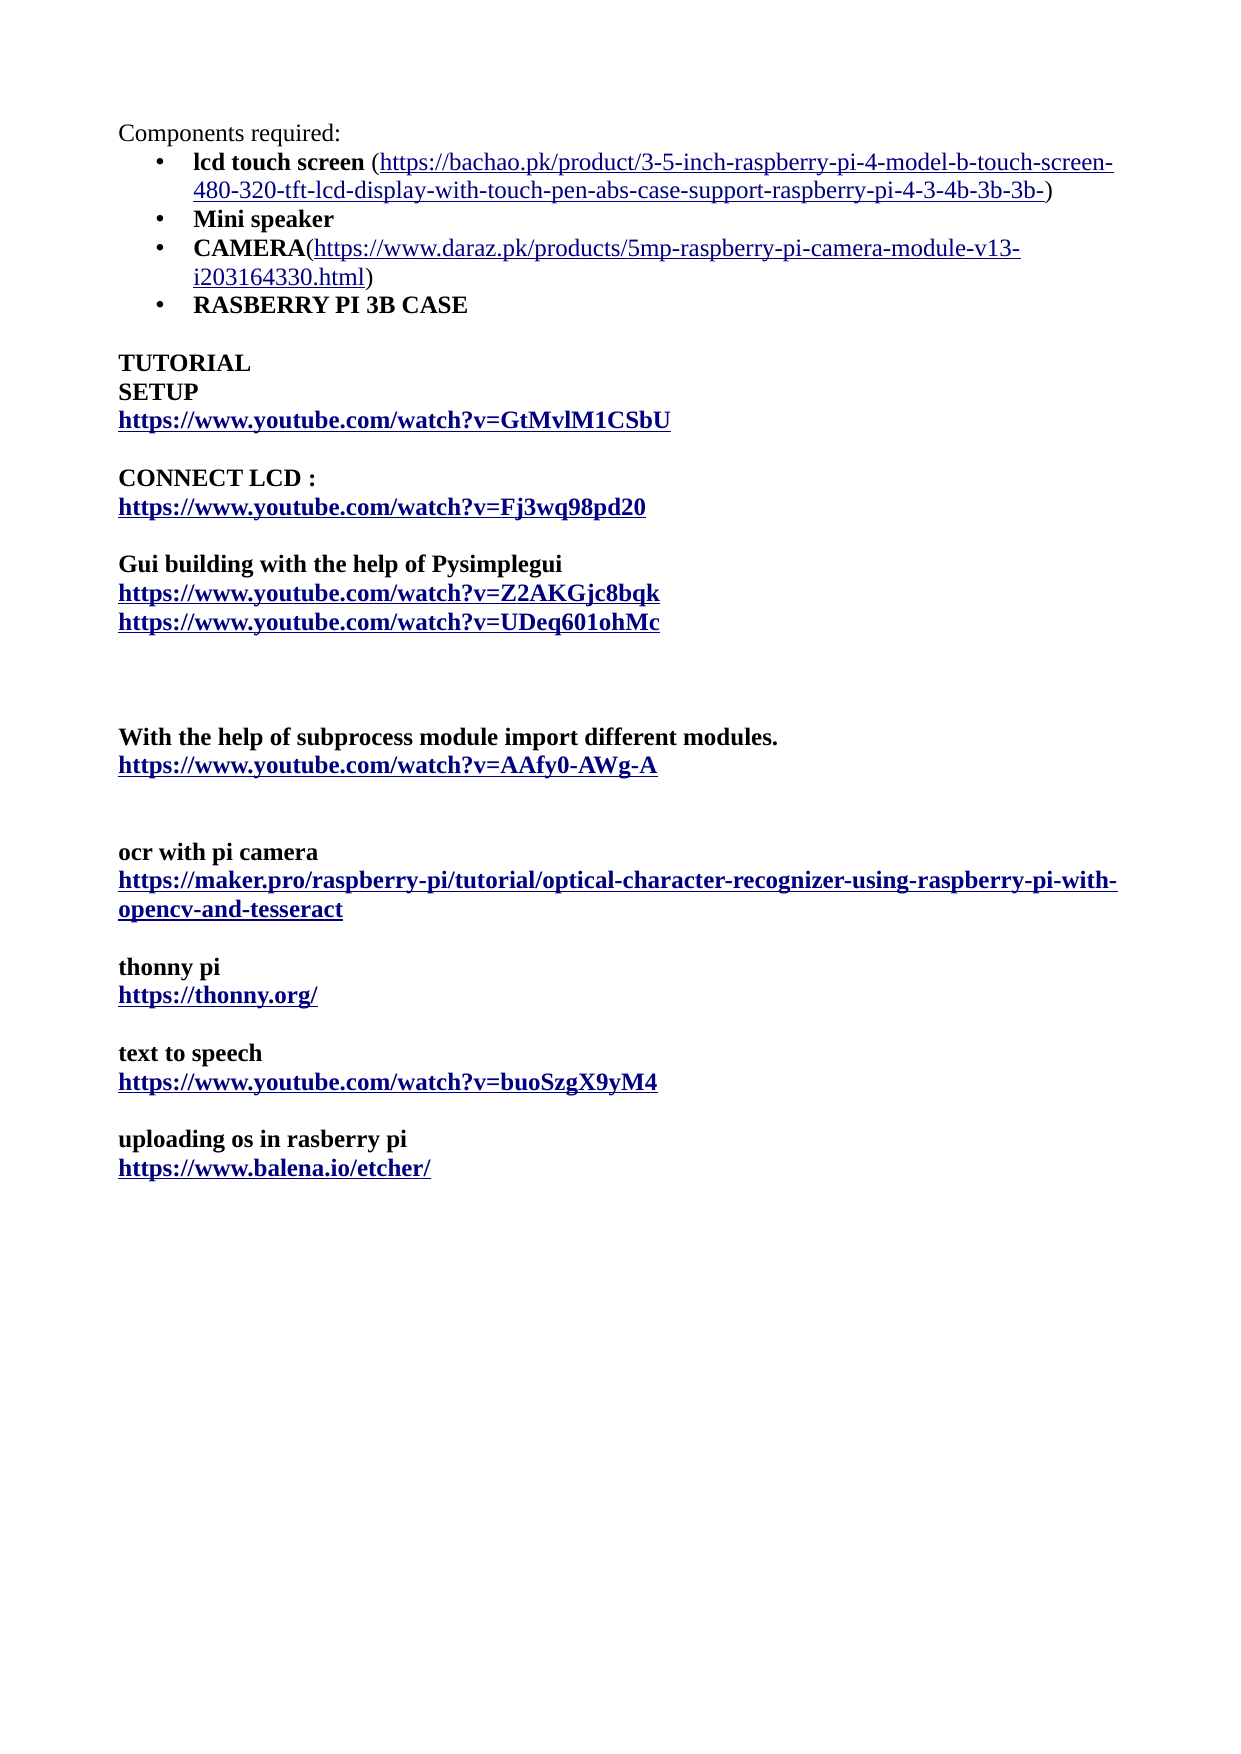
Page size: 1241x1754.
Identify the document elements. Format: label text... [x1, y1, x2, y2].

list Mini speaker [156, 204, 1122, 233]
list CAMERA(https://www.daraz.pk/products/5mp-raspberry-pi-camera-module-v13-i203164330.html) [156, 233, 1122, 291]
list RASBERRY PI 3B CASE [156, 291, 1122, 319]
text https://www.youtube.com/watch?v=Z2AKGjc8bqk [118, 578, 1122, 607]
list lcd touch screen (https://bachao.pk/product/3-5-inch-raspberry-pi-4-model-b-touch-screen-480-320-tft-lcd-display-with-touch-pen-abs-case-support-raspberry-pi-4-3-4b-3b-3b-) [156, 147, 1122, 204]
text https://www.youtube.com/watch?v=AAfy0-AWg-A [118, 751, 1122, 779]
text SETUP [118, 377, 1122, 406]
text Gui building with the help of Pysimplegui [118, 549, 1122, 578]
text https://www.youtube.com/watch?v=UDeq601ohMc [118, 607, 1122, 636]
text https://www.youtube.com/watch?v=Fj3wq98pd20 [118, 492, 1122, 521]
text https://maker.pro/raspberry-pi/tutorial/optical-character-recognizer-using-raspberry-pi-with-opencv-and-tesseract [118, 866, 1122, 923]
text https://www.balena.io/etcher/ [118, 1153, 1122, 1182]
text TUTORIAL [118, 348, 1122, 377]
text uploading os in rasberry pi [118, 1124, 1122, 1153]
text Components required: [118, 118, 1122, 147]
text https://thonny.org/ [118, 981, 1122, 1009]
text ocr with pi camera [118, 837, 1122, 866]
text https://www.youtube.com/watch?v=GtMvlM1CSbU [118, 406, 1122, 434]
text https://www.youtube.com/watch?v=buoSzgX9yM4 [118, 1067, 1122, 1096]
text text to speech [118, 1038, 1122, 1067]
text thonny pi [118, 952, 1122, 981]
text With the help of subprocess module import different modules. [118, 722, 1122, 751]
text CONNECT LCD : [118, 463, 1122, 492]
